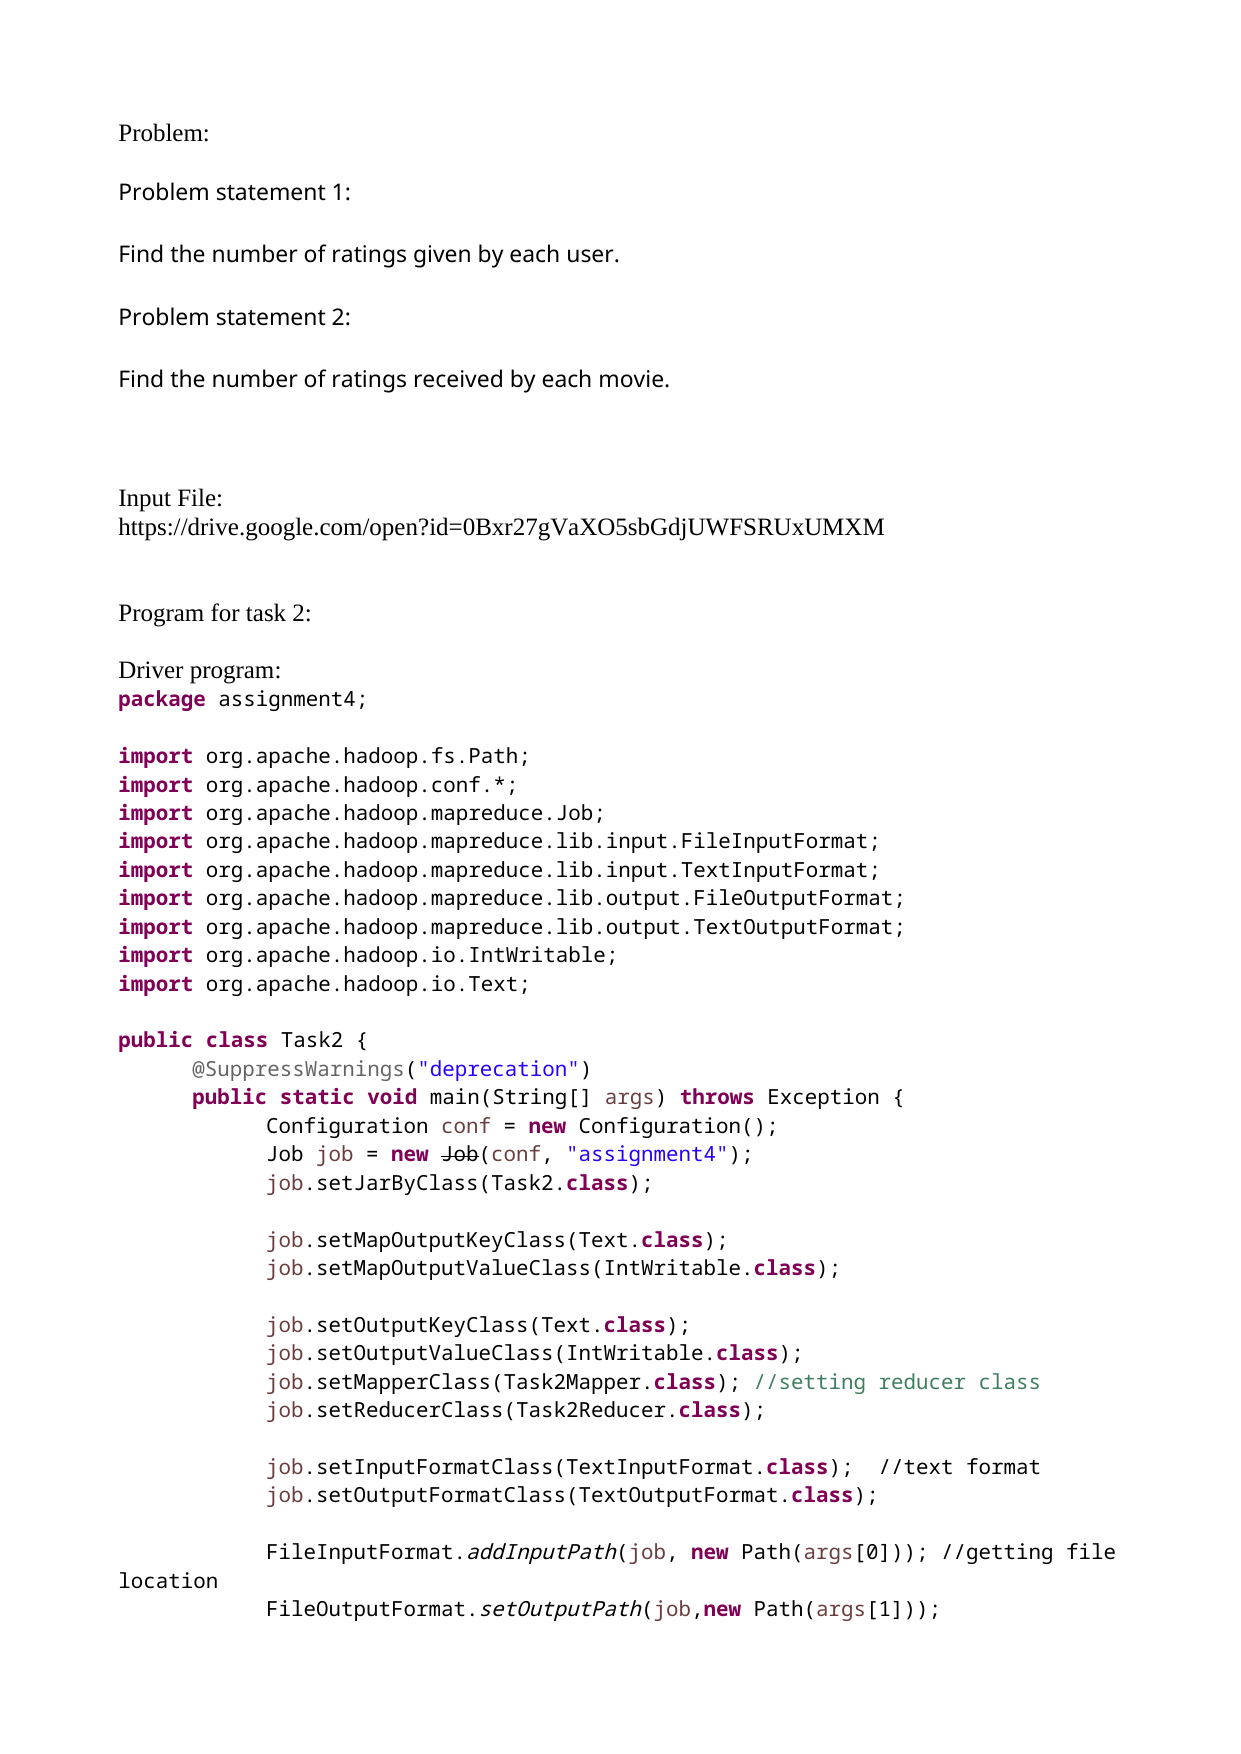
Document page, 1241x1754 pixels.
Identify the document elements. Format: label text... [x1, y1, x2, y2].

text import org.apache.hadoop.mapreduce.lib.input.TextInputFormat; [118, 855, 1122, 883]
text job.setOutputValueClass(IntWritable.class); [118, 1338, 1122, 1367]
text Problem: [118, 118, 1122, 147]
text @SuppressWarnings("deprecation") [118, 1054, 1122, 1082]
text import org.apache.hadoop.mapreduce.lib.input.FileInputFormat; [118, 827, 1122, 855]
text job.setJarByClass(Task2.class); [118, 1168, 1122, 1196]
text https://drive.google.com/open?id=0Bxr27gVaXO5sbGdjUWFSRUxUMXM [118, 512, 1122, 541]
text package assignment4; [118, 684, 1122, 713]
text Problem statement 2: [118, 301, 1122, 332]
text job.setOutputFormatClass(TextOutputFormat.class); [118, 1481, 1122, 1509]
text job.setInputFormatClass(TextInputFormat.class); //text format [118, 1452, 1122, 1481]
text Problem statement 1: [118, 176, 1122, 207]
text import org.apache.hadoop.mapreduce.lib.output.TextOutputFormat; [118, 912, 1122, 940]
text Driver program: [118, 656, 1122, 684]
text job.setReducerClass(Task2Reducer.class); [118, 1395, 1122, 1424]
text import org.apache.hadoop.mapreduce.Job; [118, 798, 1122, 827]
text Input File: [118, 483, 1122, 512]
text public static void main(String[] args) throws Exception { [118, 1082, 1122, 1111]
text job.setMapperClass(Task2Mapper.class); //setting reducer class [118, 1367, 1122, 1395]
text job.setOutputKeyClass(Text.class); [118, 1310, 1122, 1338]
text Configuration conf = new Configuration(); [118, 1111, 1122, 1139]
text job.setMapOutputKeyClass(Text.class); [118, 1225, 1122, 1253]
text Program for task 2: [118, 598, 1122, 627]
text import org.apache.hadoop.io.IntWritable; [118, 940, 1122, 969]
text import org.apache.hadoop.conf.*; [118, 770, 1122, 798]
text FileOutputFormat.setOutputPath(job,new Path(args[1])); [118, 1594, 1122, 1623]
text job.setMapOutputValueClass(IntWritable.class); [118, 1253, 1122, 1282]
text public class Task2 { [118, 1026, 1122, 1054]
text import org.apache.hadoop.fs.Path; [118, 741, 1122, 770]
text Find the number of ratings received by each movie. [118, 363, 1122, 394]
text import org.apache.hadoop.io.Text; [118, 969, 1122, 997]
text FileInputFormat.addInputPath(job, new Path(args[0])); //getting file location [118, 1537, 1122, 1594]
text import org.apache.hadoop.mapreduce.lib.output.FileOutputFormat; [118, 883, 1122, 912]
text Job job = new Job(conf, "assignment4"); [118, 1139, 1122, 1168]
text Find the number of ratings given by each user. [118, 238, 1122, 269]
